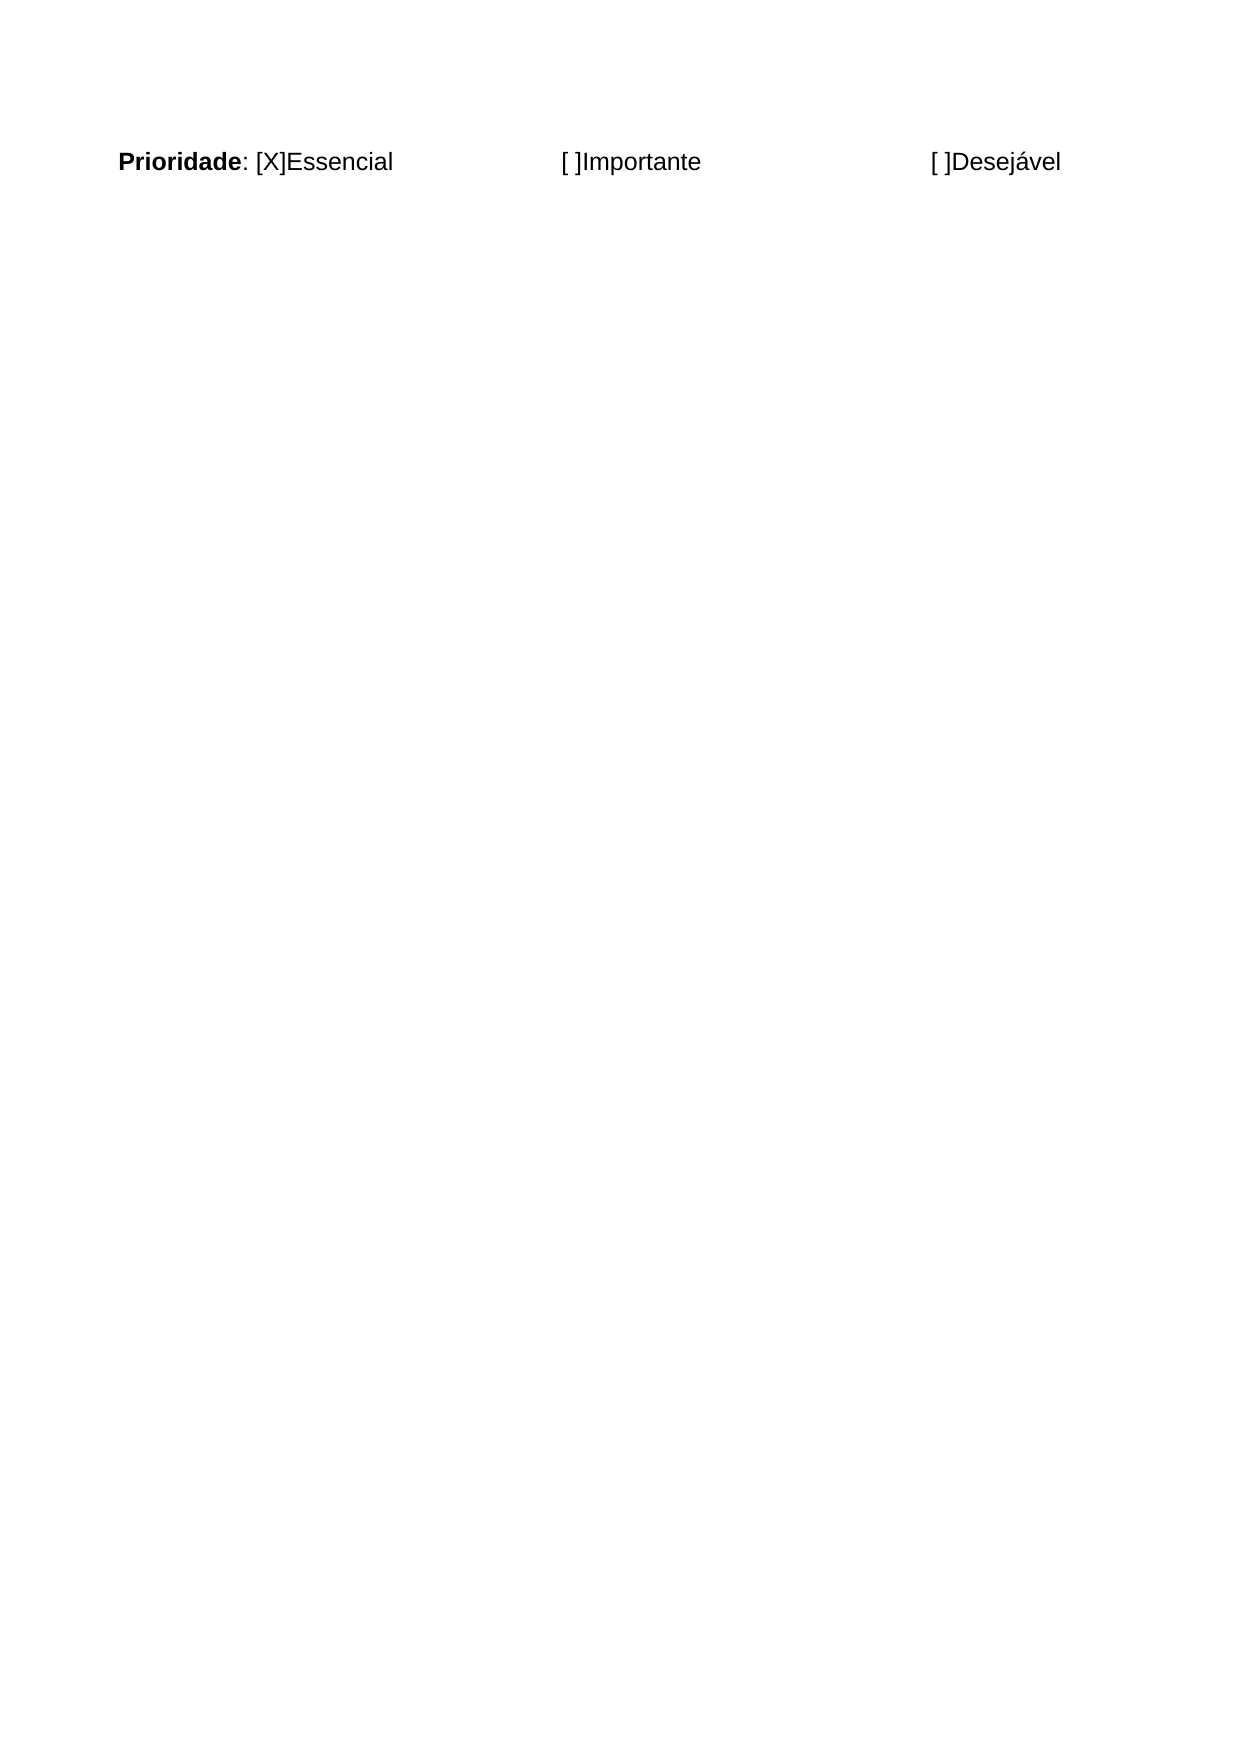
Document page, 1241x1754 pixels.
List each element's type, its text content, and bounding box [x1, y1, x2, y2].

text Prioridade: [X]Essencial [ ]Importante [ ]Desejável [118, 147, 1122, 176]
